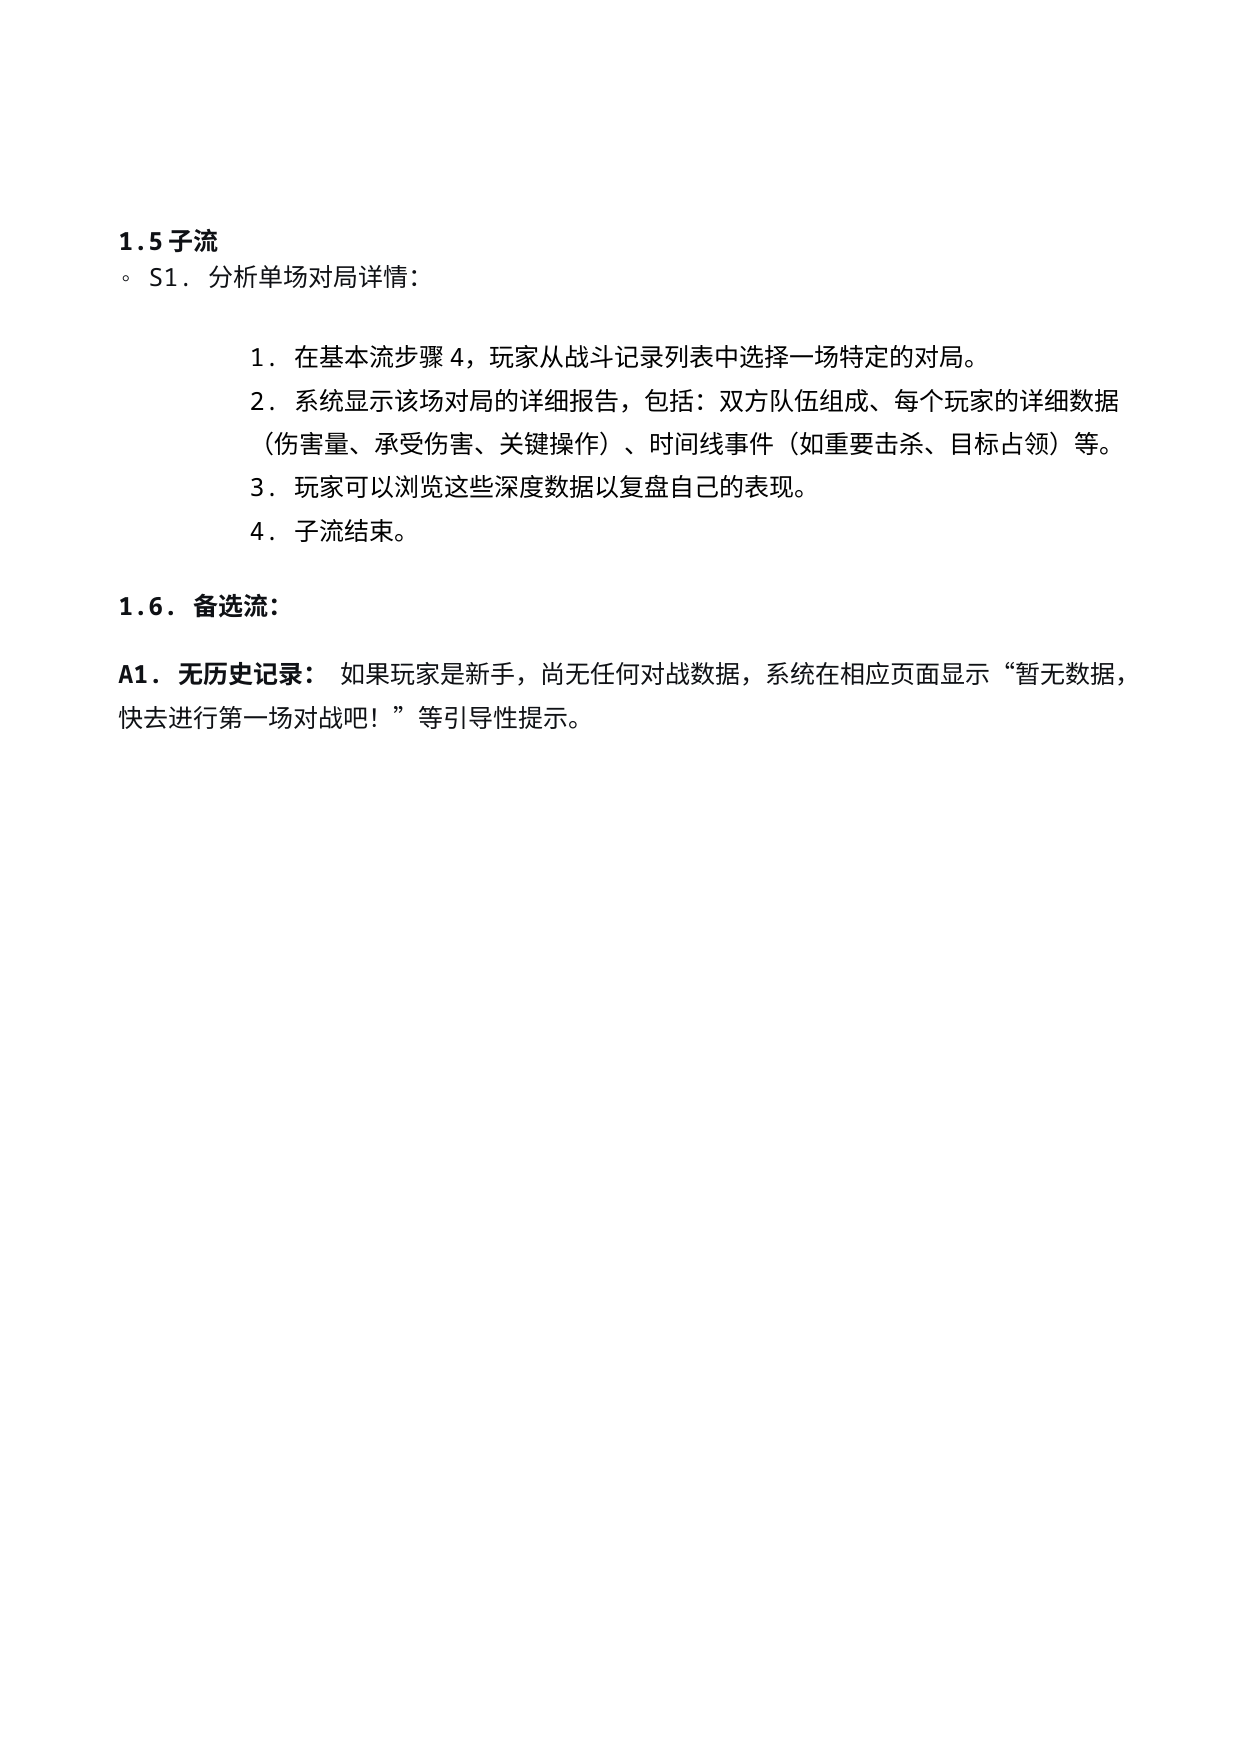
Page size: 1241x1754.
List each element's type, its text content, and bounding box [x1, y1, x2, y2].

list A1. 无历史记录： 如果玩家是新手，尚无任何对战数据，系统在相应页面显示“暂无数据，快去进行第一场对战吧！”等引导性提示。 [118, 655, 1122, 734]
text 1.5子流 ◦ S1. 分析单场对局详情： [118, 222, 1122, 294]
text 1.6. 备选流： [118, 586, 1122, 622]
text 1. 在基本流步骤4，玩家从战斗记录列表中选择一场特定的对局。 2. 系统显示该场对局的详细报告，包括：双方队伍组成、每个玩家的详细数据（伤害量、承受伤害、关键操作）、时间线事件（如重要击杀、目标占领）等。 3. 玩家可以浏览这些深度数据以复盘自己的表现。 4. 子流结束。 [249, 301, 1122, 548]
